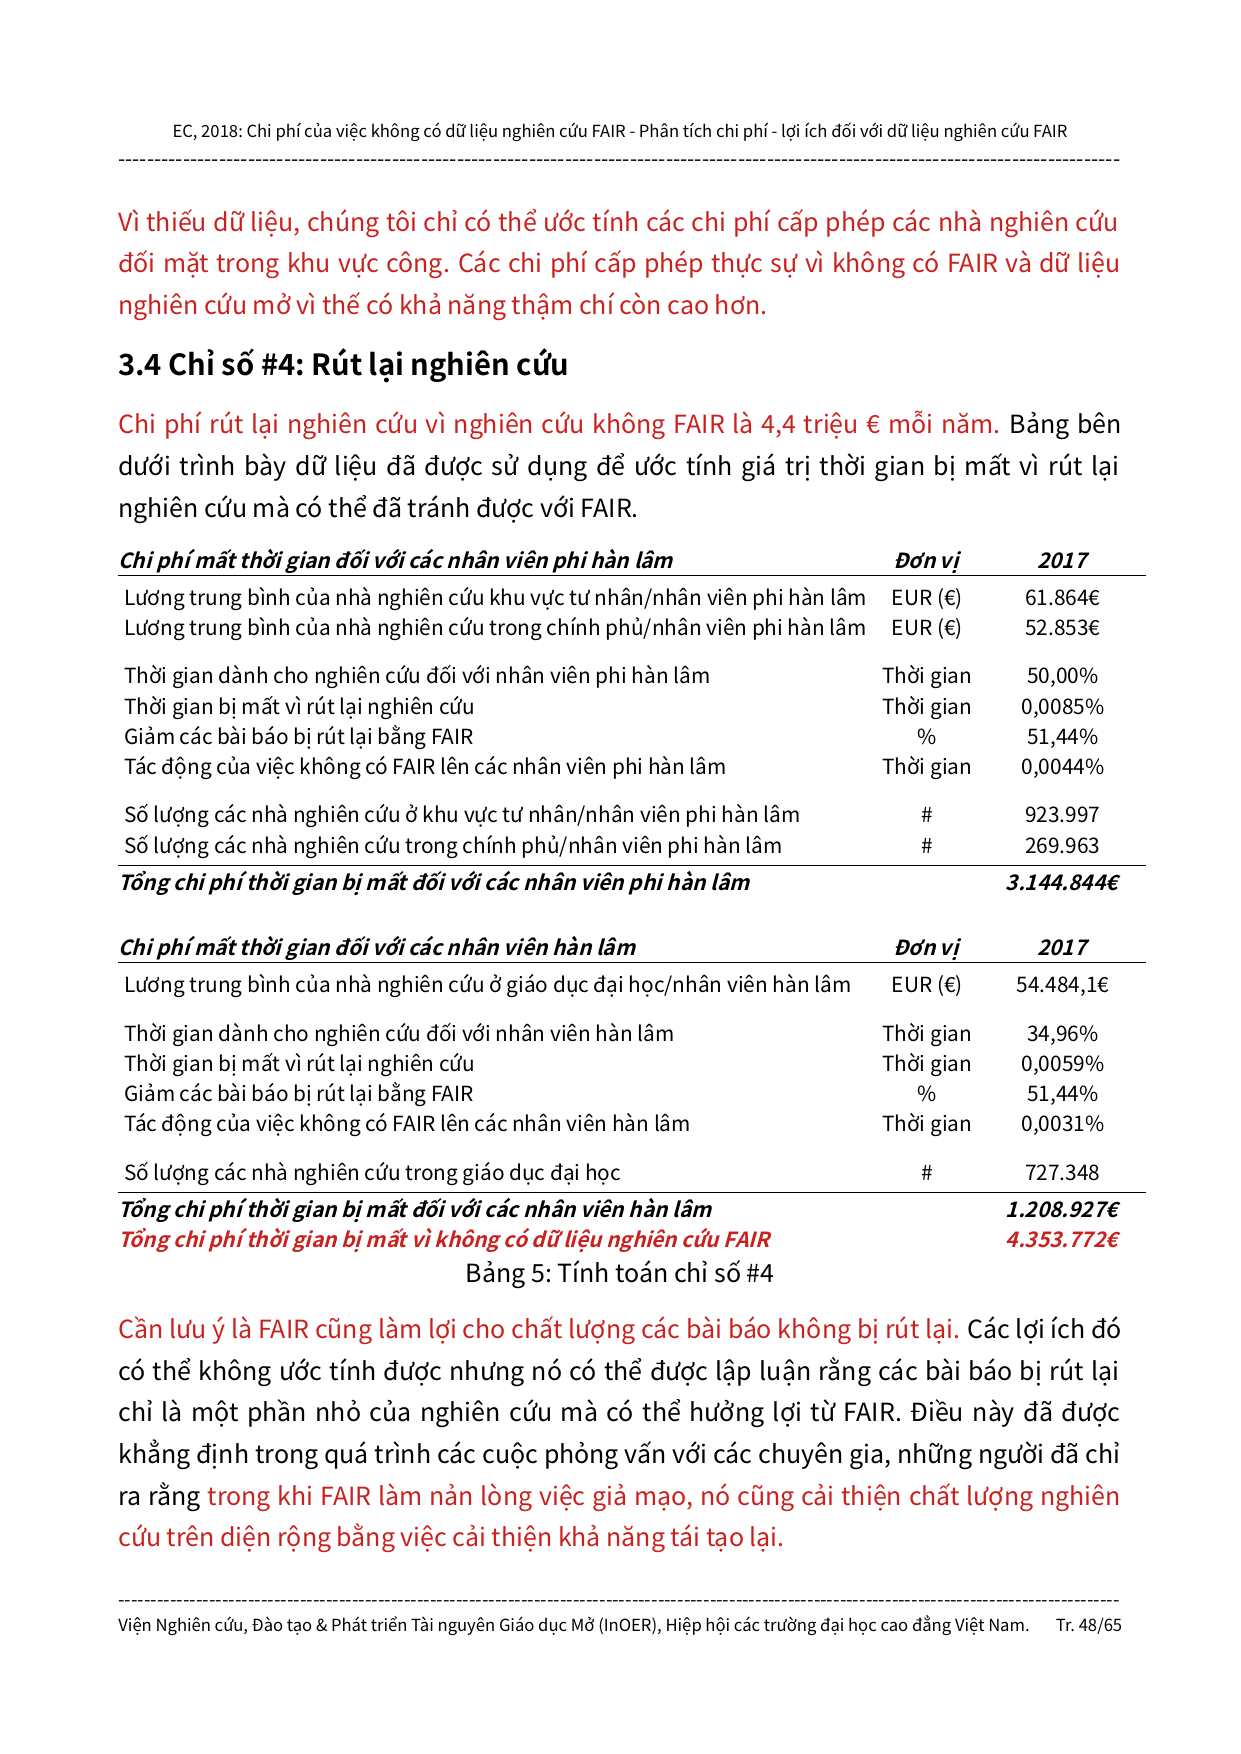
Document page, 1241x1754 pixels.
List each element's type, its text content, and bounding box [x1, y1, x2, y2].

table_cell 61.864€ 52.853€ 50,00% 0,0085% 51,44% 0,0044% 923.997 269.963 [980, 576, 1146, 865]
table_header 2017 [980, 544, 1146, 574]
table_header Đơn vị [874, 932, 980, 962]
table_header 2017 [980, 932, 1146, 962]
text Bảng 5: Tính toán chỉ số #4 [118, 1253, 1122, 1289]
table_header Chi phí mất thời gian đối với các nhân viên hàn lâm [118, 932, 874, 962]
text 3.4 Chỉ số #4: Rút lại nghiên cứu [118, 342, 1122, 384]
table_cell 4.353.772€ [980, 1223, 1146, 1253]
table_cell 54.484,1€ 34,96% 0,0059% 51,44% 0,0031% 727.348 [980, 963, 1146, 1192]
table_cell EUR (€) EUR (€) Thời gian Thời gian % Thời gian # # [874, 576, 980, 865]
table_cell EUR (€) Thời gian Thời gian % Thời gian # [874, 963, 980, 1192]
table_cell 1.208.927€ [980, 1193, 1146, 1223]
table_cell Lương trung bình của nhà nghiên cứu ở giáo dục đại học/nhân viên hàn lâm Thời gian dành cho nghiên cứu đối với nhân viên hàn lâm Thời gian bị mất vì rút lại nghiên cứu Giảm các bài báo bị rút lại bằng FAIR Tác động của việc không có FAIR lên các nhân viên hàn lâm Số lượng các nhà nghiên cứu trong giáo dục đại học [118, 963, 874, 1192]
table_cell [874, 1193, 980, 1223]
table_cell [874, 1223, 980, 1253]
text Chi phí rút lại nghiên cứu vì nghiên cứu không FAIR là 4,4 triệu € mỗi năm. Bảng bên dưới trình bày dữ liệu đã được sử dụng để ước tính giá trị thời gian bị mất vì rút lại nghiên cứu mà có thể đã tránh được với FAIR. [118, 405, 1122, 524]
table_cell Tổng chi phí thời gian bị mất đối với các nhân viên phi hàn lâm [118, 866, 874, 896]
table_cell Tổng chi phí thời gian bị mất vì không có dữ liệu nghiên cứu FAIR [118, 1223, 874, 1253]
text Vì thiếu dữ liệu, chúng tôi chỉ có thể ước tính các chi phí cấp phép các nhà nghiên cứu đối mặt trong khu vực công. Các chi phí cấp phép thực sự vì không có FAIR và dữ liệu nghiên cứu mở vì thế có khả năng thậm chí còn cao hơn. [118, 202, 1122, 322]
table_cell Lương trung bình của nhà nghiên cứu khu vực tư nhân/nhân viên phi hàn lâm Lương trung bình của nhà nghiên cứu trong chính phủ/nhân viên phi hàn lâm Thời gian dành cho nghiên cứu đối với nhân viên phi hàn lâm Thời gian bị mất vì rút lại nghiên cứu Giảm các bài báo bị rút lại bằng FAIR Tác động của việc không có FAIR lên các nhân viên phi hàn lâm Số lượng các nhà nghiên cứu ở khu vực tư nhân/nhân viên phi hàn lâm Số lượng các nhà nghiên cứu trong chính phủ/nhân viên phi hàn lâm [118, 576, 874, 865]
table_header Đơn vị [874, 544, 980, 574]
table_header Chi phí mất thời gian đối với các nhân viên phi hàn lâm [118, 544, 874, 574]
table_cell Tổng chi phí thời gian bị mất đối với các nhân viên hàn lâm [118, 1193, 874, 1223]
table_cell [874, 866, 980, 896]
text Cần lưu ý là FAIR cũng làm lợi cho chất lượng các bài báo không bị rút lại. Các lợi ích đó có thể không ước tính được nhưng nó có thể được lập luận rằng các bài báo bị rút lại chỉ là một phần nhỏ của nghiên cứu mà có thể hưởng lợi từ FAIR. Điều này đã được khẳng định trong quá trình các cuộc phỏng vấn với các chuyên gia, những người đã chỉ ra rằng trong khi FAIR làm nản lòng việc giả mạo, nó cũng cải thiện chất lượng nghiên cứu trên diện rộng bằng việc cải thiện khả năng tái tạo lại. [118, 1309, 1122, 1554]
table_cell 3.144.844€ [980, 866, 1146, 896]
